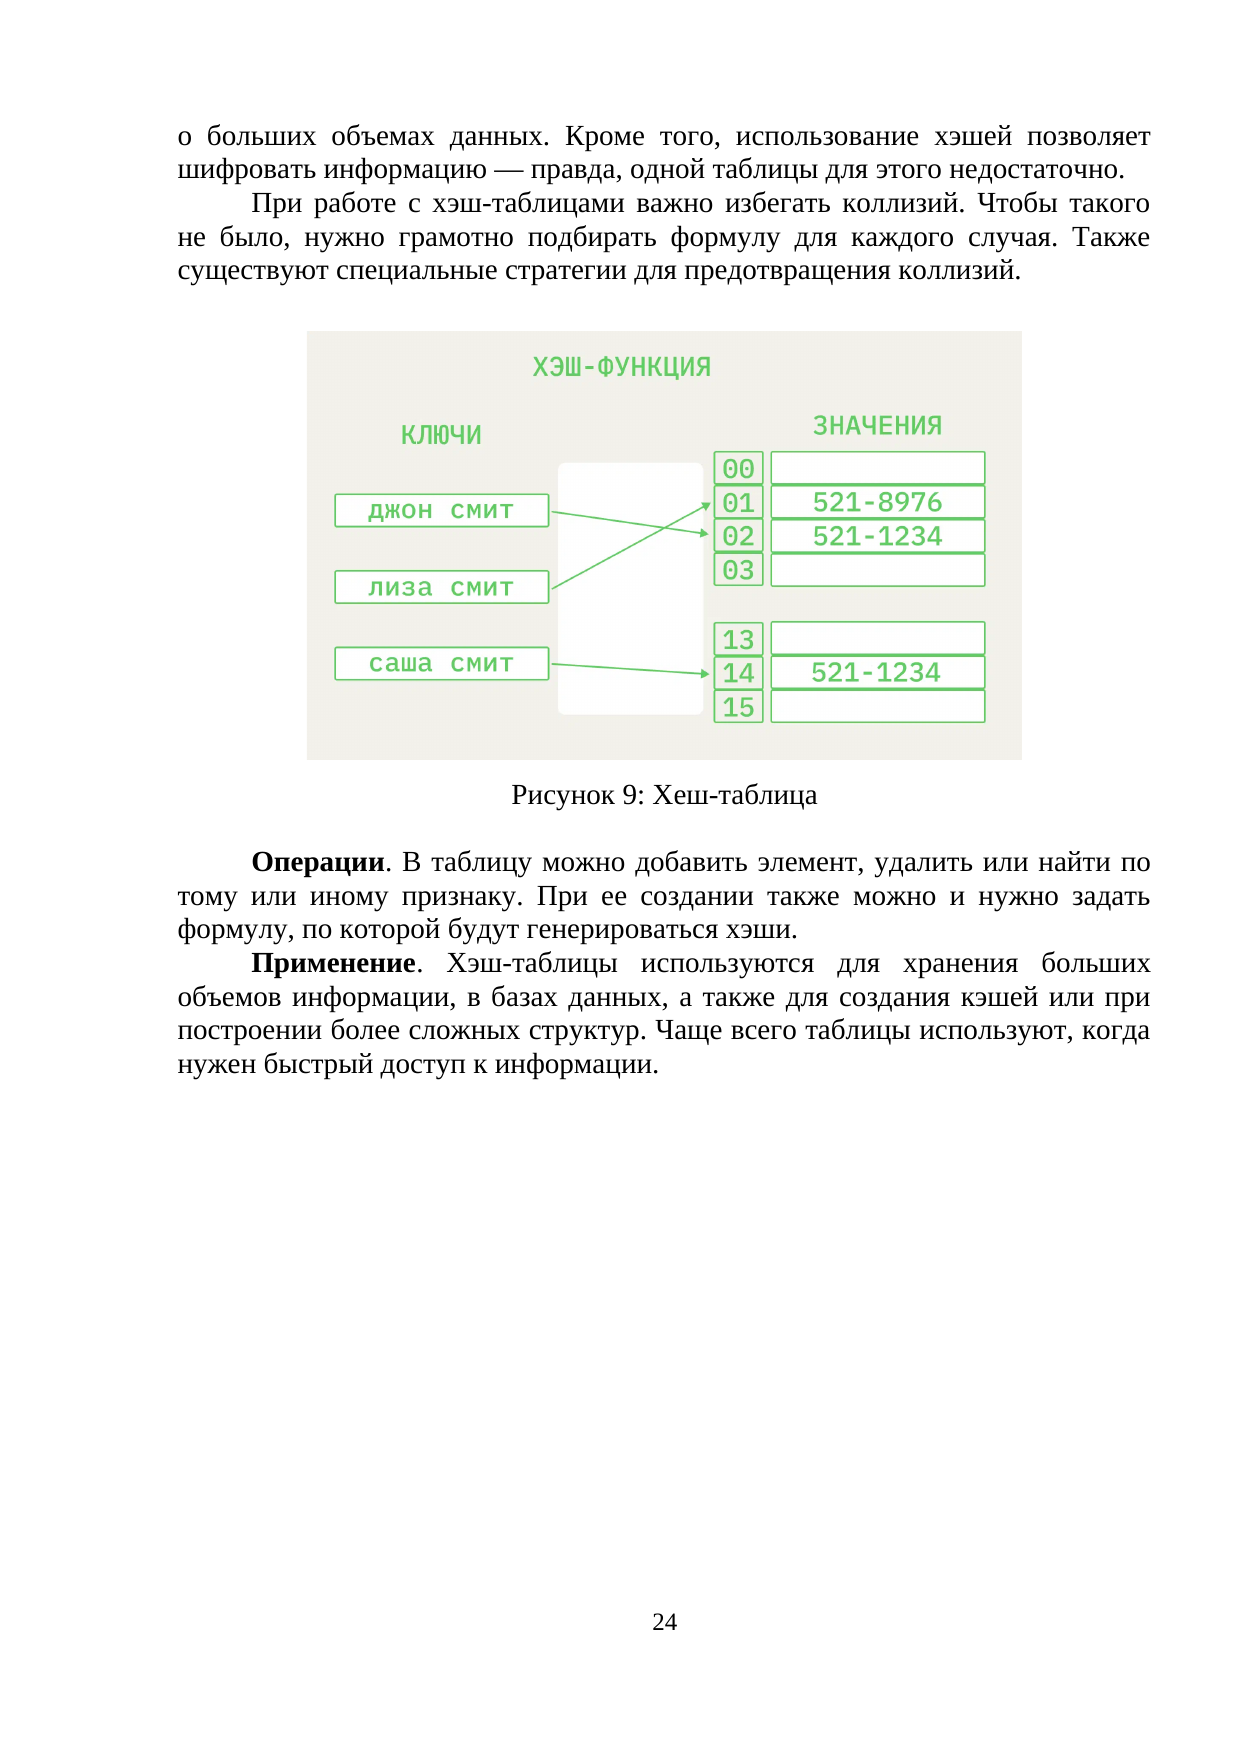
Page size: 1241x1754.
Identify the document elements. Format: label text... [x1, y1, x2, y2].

text Рисунок 9: Хеш-таблица [307, 760, 1022, 811]
text Применение. Хэш-таблицы используются для хранения больших объемов информации, в базах данных, а также для создания кэшей или при построении более сложных структур. Чаще всего таблицы используют, когда нужен быстрый доступ к информации. [177, 945, 1152, 1079]
text о больших объемах данных. Кроме того, использование хэшей позволяет шифровать информацию — правда, одной таблицы для этого недостаточно. [177, 118, 1152, 185]
picture [306, 331, 1022, 760]
text При работе с хэш-таблицами важно избегать коллизий. Чтобы такого не было, нужно грамотно подбирать формулу для каждого случая. Также существуют специальные стратегии для предотвращения коллизий. [177, 185, 1152, 286]
text Операции. В таблицу можно добавить элемент, удалить или найти по тому или иному признаку. При ее создании также можно и нужно задать формулу, по которой будут генерироваться хэши. [177, 844, 1152, 945]
